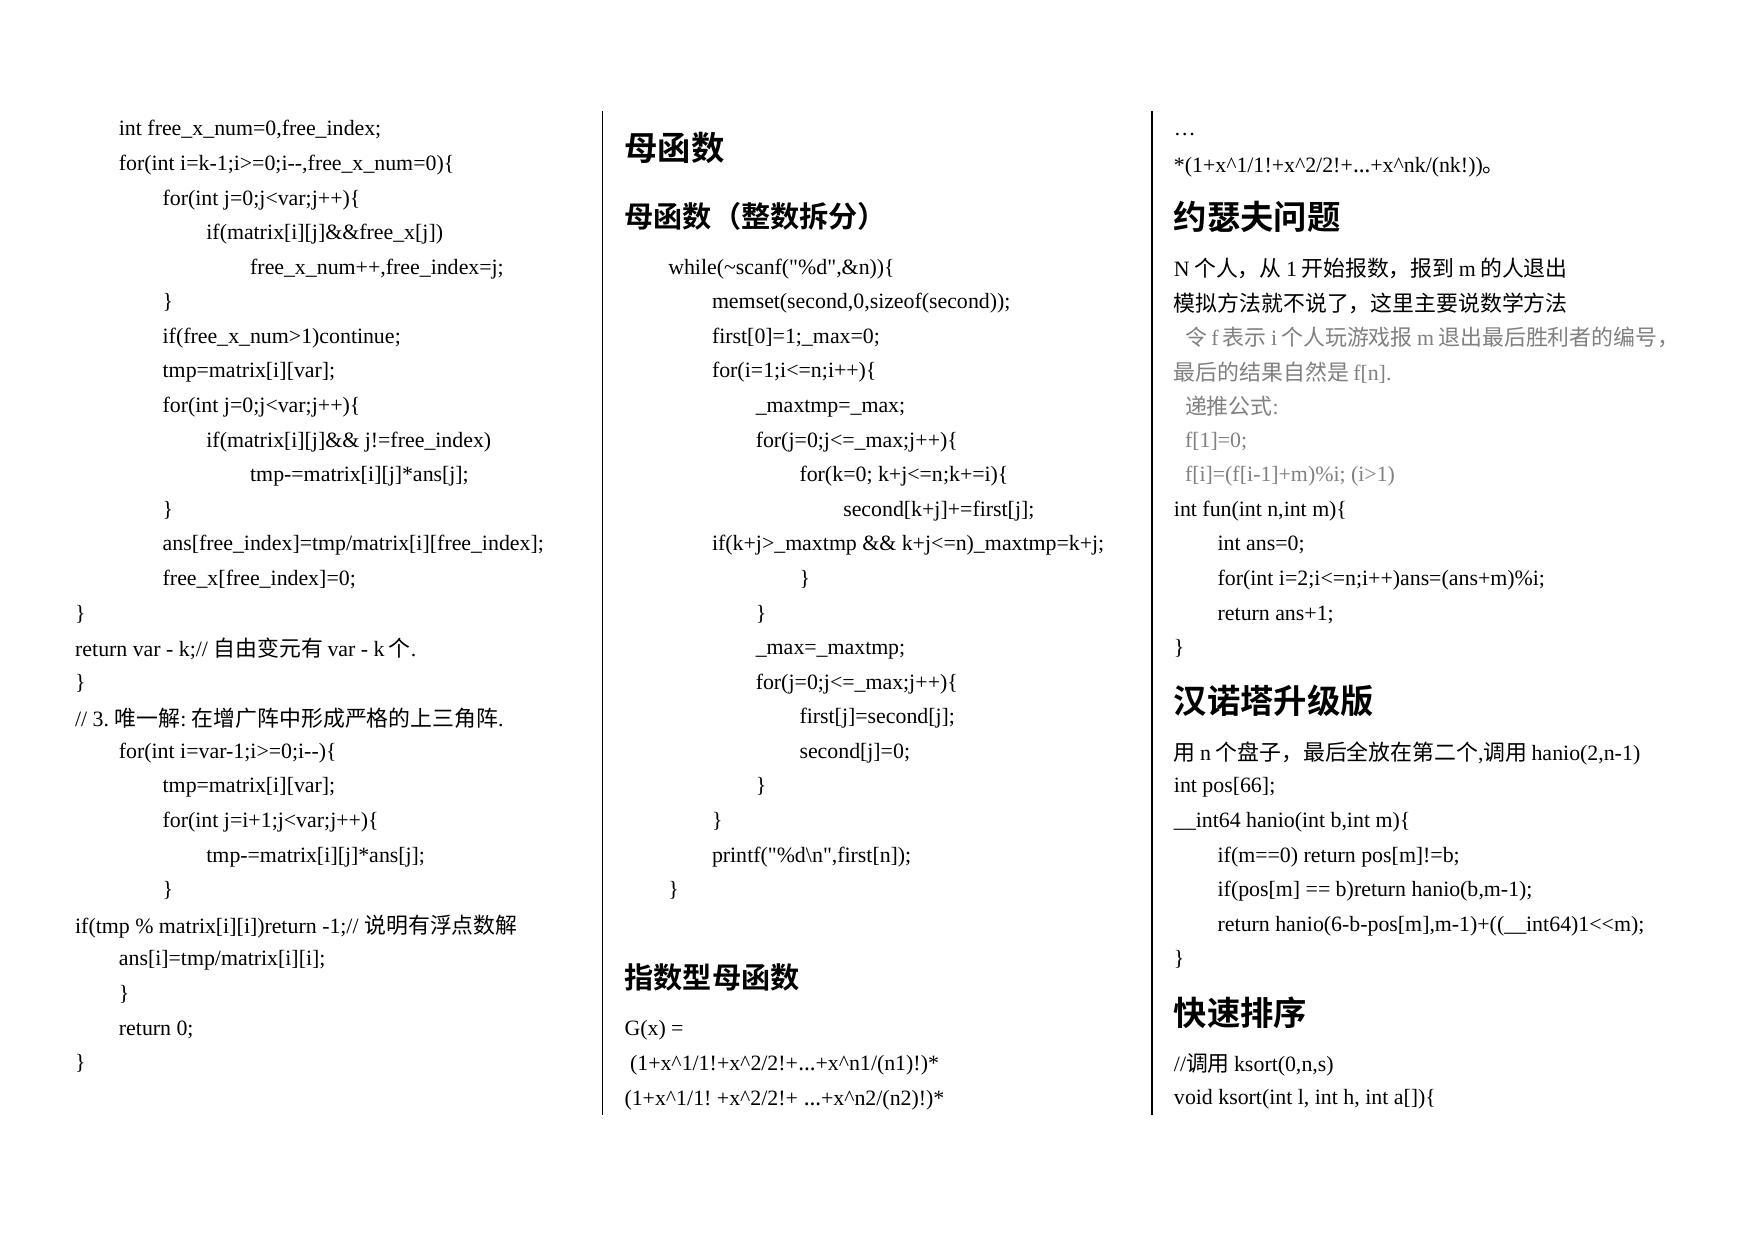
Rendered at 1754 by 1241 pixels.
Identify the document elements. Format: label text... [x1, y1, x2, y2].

text _max=_maxtmp; [624, 630, 1129, 664]
text G(x) = [624, 1010, 1129, 1045]
text for(int j=0;j<var;j++){ [119, 388, 580, 422]
text if(tmp % matrix[i][i])return -1;// 说明有浮点数解 ans[i]=tmp/matrix[i][i]; [75, 907, 580, 976]
text } [1174, 941, 1679, 976]
text return 0; [75, 1010, 580, 1045]
text second[j]=0; [624, 734, 1129, 768]
text 用n个盘子，最后全放在第二个,调用hanio(2,n-1) [1174, 734, 1679, 768]
text } [1174, 630, 1679, 664]
text for(int j=0;j<var;j++){ [119, 180, 580, 215]
text if(free_x_num>1)continue; [119, 319, 580, 353]
text for(int i=k-1;i>=0;i--,free_x_num=0){ [75, 146, 580, 180]
text for(k=0; k+j<=n;k+=i){ [624, 457, 1129, 492]
text first[j]=second[j]; [624, 699, 1129, 734]
text if(m==0) return pos[m]!=b; [1174, 837, 1679, 872]
subtitle 指数型母函数 [624, 941, 1129, 1010]
text free_x_num++,free_index=j; [206, 249, 580, 284]
text 令f表示i个人玩游戏报m退出最后胜利者的编号，最后的结果自然是f[n]. 递推公式: f[1]=0; f[i]=(f[i-1]+m)%i; (i>1) [1174, 319, 1679, 492]
text … [1174, 111, 1679, 146]
text for(j=0;j<=_max;j++){ [624, 422, 1129, 457]
text tmp=matrix[i][var]; [119, 353, 580, 388]
subtitle 快速排序 [1174, 976, 1679, 1045]
text return ans+1; [1174, 595, 1679, 630]
text memset(second,0,sizeof(second)); [624, 284, 1129, 319]
text free_x[free_index]=0; [119, 561, 580, 595]
text void ksort(int l, int h, int a[]){ [1174, 1079, 1679, 1114]
subtitle 母函数（整数拆分） [624, 180, 1129, 249]
text printf("%d\n",first[n]); [624, 837, 1129, 872]
text } [75, 595, 580, 630]
text } [624, 768, 1129, 803]
text if(pos[m] == b)return hanio(b,m-1); [1174, 872, 1679, 907]
text } [75, 1045, 580, 1079]
text return hanio(6-b-pos[m],m-1)+((__int64)1<<m); [1174, 907, 1679, 941]
text } [624, 803, 1129, 837]
text *(1+x^1/1!+x^2/2!+…+x^nk/(nk!))。 [1174, 146, 1679, 180]
text } [624, 872, 1129, 907]
text int fun(int n,int m){ [1174, 492, 1679, 526]
text ans[free_index]=tmp/matrix[i][free_index]; [119, 526, 580, 561]
text int pos[66]; [1174, 768, 1679, 803]
text N个人，从1开始报数，报到m的人退出 [1174, 249, 1679, 284]
text for(j=0;j<=_max;j++){ [624, 664, 1129, 699]
text _maxtmp=_max; [624, 388, 1129, 422]
text first[0]=1;_max=0; [624, 319, 1129, 353]
text int ans=0; [1174, 526, 1679, 561]
text 模拟方法就不说了，这里主要说数学方法 [1174, 284, 1679, 319]
text for(int j=i+1;j<var;j++){ [75, 803, 580, 837]
text tmp=matrix[i][var]; [75, 768, 580, 803]
text if(matrix[i][j]&& j!=free_index) [162, 422, 580, 457]
subtitle 汉诺塔升级版 [1174, 664, 1679, 734]
text } [75, 976, 580, 1010]
text if(matrix[i][j]&&free_x[j]) [162, 215, 580, 249]
text } [75, 664, 580, 699]
text (1+x^1/1!+x^2/2!+…+x^n1/(n1)!)* [624, 1045, 1129, 1079]
text (1+x^1/1! +x^2/2!+ …+x^n2/(n2)!)* [624, 1079, 1129, 1114]
text //调用ksort(0,n,s) [1174, 1045, 1679, 1079]
subtitle 母函数 [624, 111, 1129, 180]
text __int64 hanio(int b,int m){ [1174, 803, 1679, 837]
text int free_x_num=0,free_index; [75, 111, 580, 146]
text for(i=1;i<=n;i++){ [624, 353, 1129, 388]
text } [624, 595, 1129, 630]
text return var - k;// 自由变元有var - k个. [75, 630, 580, 664]
text for(int i=var-1;i>=0;i--){ [75, 734, 580, 768]
subtitle 约瑟夫问题 [1174, 180, 1679, 249]
text // 3. 唯一解: 在增广阵中形成严格的上三角阵. [75, 699, 580, 734]
text second[k+j]+=first[j]; [624, 492, 1129, 526]
text tmp-=matrix[i][j]*ans[j]; [75, 837, 580, 872]
text } [119, 284, 580, 319]
text if(k+j>_maxtmp && k+j<=n)_maxtmp=k+j; [624, 526, 1129, 561]
text } [624, 561, 1129, 595]
text tmp-=matrix[i][j]*ans[j]; [206, 457, 580, 492]
text } [75, 872, 580, 907]
text while(~scanf("%d",&n)){ [624, 249, 1129, 284]
text for(int i=2;i<=n;i++)ans=(ans+m)%i; [1174, 561, 1679, 595]
text } [119, 492, 580, 526]
